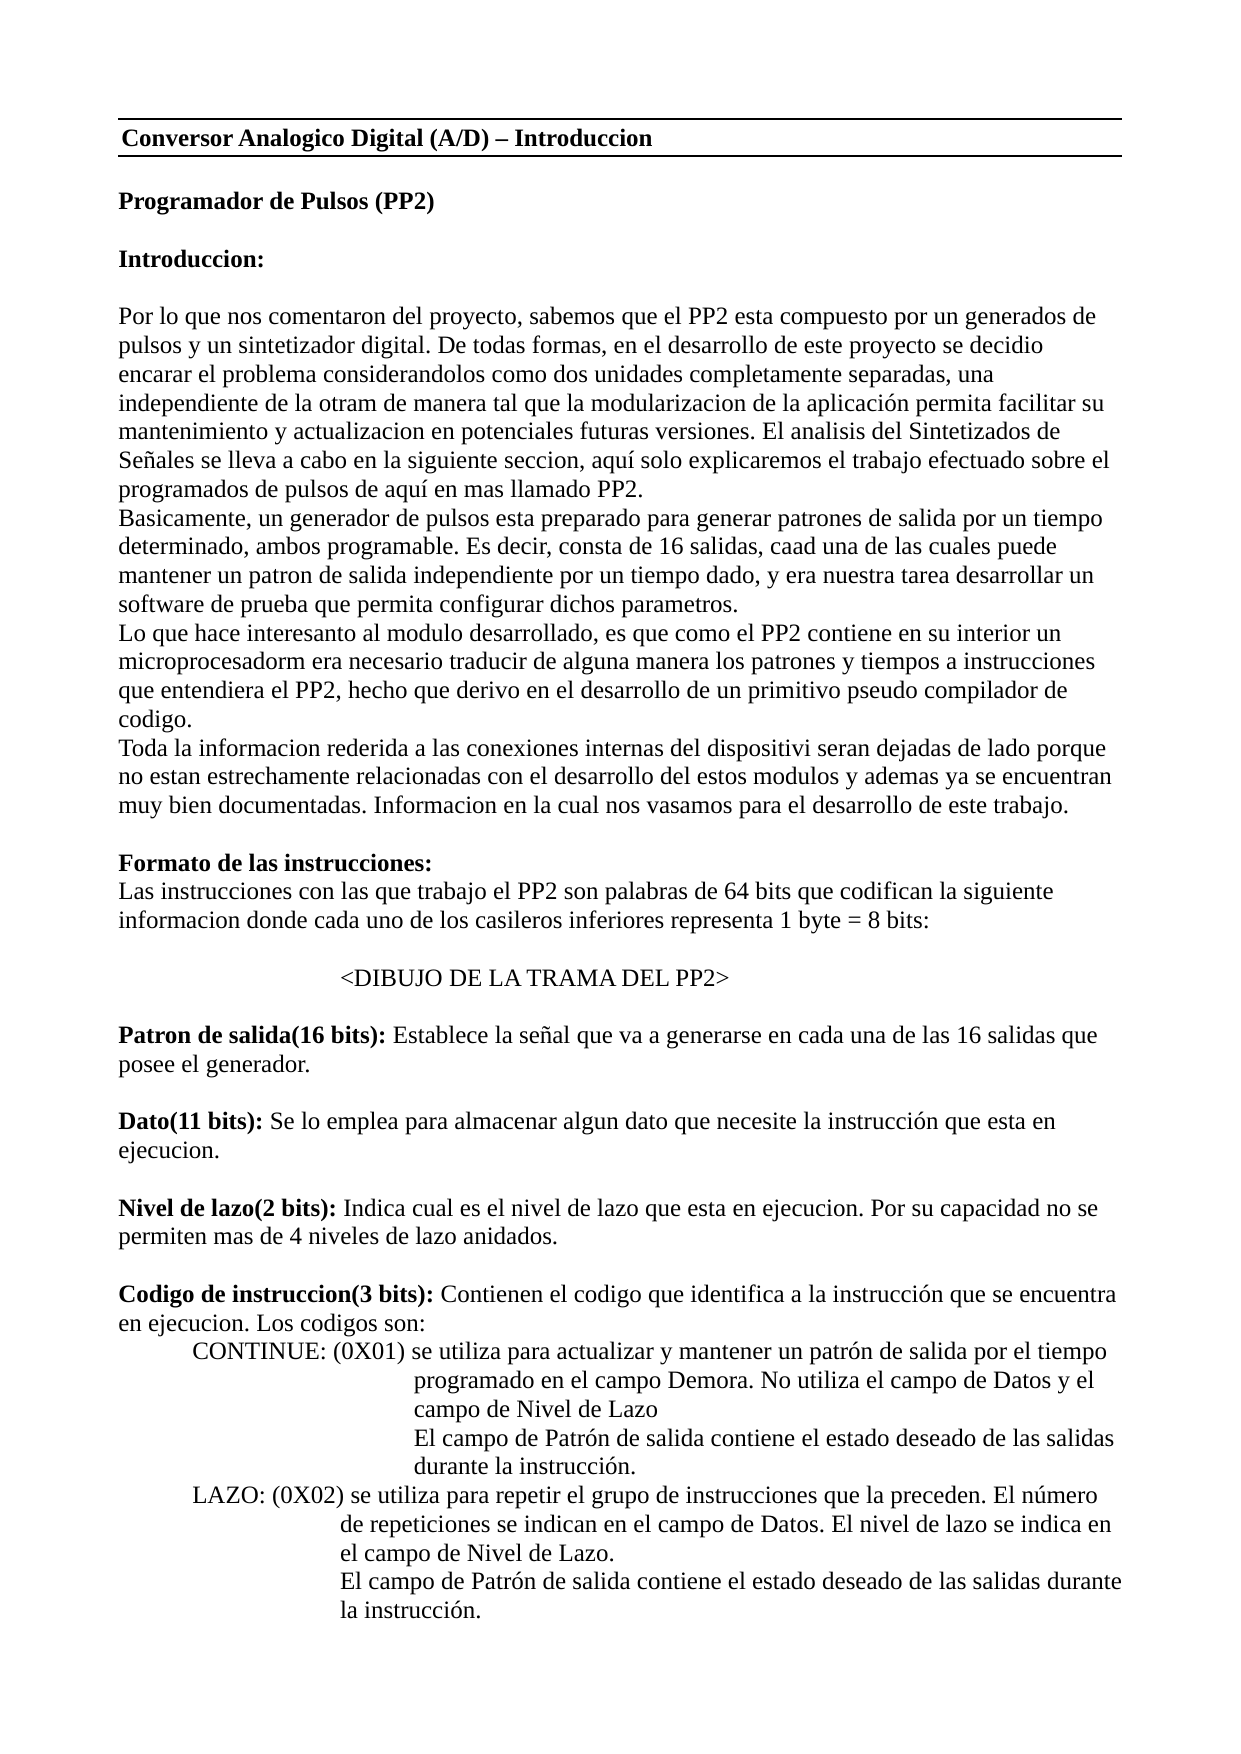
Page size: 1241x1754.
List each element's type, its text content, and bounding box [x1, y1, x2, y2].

text Programador de Pulsos (PP2) [118, 186, 1122, 215]
text Nivel de lazo(2 bits): Indica cual es el nivel de lazo que esta en ejecucion. Por su capacidad no se permiten mas de 4 niveles de lazo anidados. [118, 1193, 1122, 1250]
text Patron de salida(16 bits): Establece la señal que va a generarse en cada una de las 16 salidas que posee el generador. [118, 1020, 1122, 1078]
text Formato de las instrucciones: [118, 848, 1122, 876]
text Introduccion: [118, 244, 1122, 273]
text Por lo que nos comentaron del proyecto, sabemos que el PP2 esta compuesto por un generados de pulsos y un sintetizador digital. De todas formas, en el desarrollo de este proyecto se decidio encarar el problema considerandolos como dos unidades completamente separadas, una independiente de la otram de manera tal que la modularizacion de la aplicación permita facilitar su mantenimiento y actualizacion en potenciales futuras versiones. El analisis del Sintetizados de Señales se lleva a cabo en la siguiente seccion, aquí solo explicaremos el trabajo efectuado sobre el programados de pulsos de aquí en mas llamado PP2. [118, 301, 1122, 503]
text CONTINUE: (0X01) se utiliza para actualizar y mantener un patrón de salida por el tiempo programado en el campo Demora. No utiliza el campo de Datos y el campo de Nivel de Lazo [118, 1336, 1122, 1423]
text Basicamente, un generador de pulsos esta preparado para generar patrones de salida por un tiempo determinado, ambos programable. Es decir, consta de 16 salidas, caad una de las cuales puede mantener un patron de salida independiente por un tiempo dado, y era nuestra tarea desarrollar un software de prueba que permita configurar dichos parametros. [118, 503, 1122, 618]
text Las instrucciones con las que trabajo el PP2 son palabras de 64 bits que codifican la siguiente informacion donde cada uno de los casileros inferiores representa 1 byte = 8 bits: [118, 876, 1122, 934]
text Codigo de instruccion(3 bits): Contienen el codigo que identifica a la instrucción que se encuentra en ejecucion. Los codigos son: [118, 1279, 1122, 1336]
text Toda la informacion rederida a las conexiones internas del dispositivi seran dejadas de lado porque no estan estrechamente relacionadas con el desarrollo del estos modulos y ademas ya se encuentran muy bien documentadas. Informacion en la cual nos vasamos para el desarrollo de este trabajo. [118, 733, 1122, 819]
text El campo de Patrón de salida contiene el estado deseado de las salidas durante la instrucción. [118, 1423, 1122, 1480]
text <DIBUJO DE LA TRAMA DEL PP2> [118, 963, 1122, 991]
text Lo que hace interesanto al modulo desarrollado, es que como el PP2 contiene en su interior un microprocesadorm era necesario traducir de alguna manera los patrones y tiempos a instrucciones que entendiera el PP2, hecho que derivo en el desarrollo de un primitivo pseudo compilador de codigo. [118, 618, 1122, 733]
text El campo de Patrón de salida contiene el estado deseado de las salidas durante la instrucción. [118, 1566, 1122, 1624]
text Dato(11 bits): Se lo emplea para almacenar algun dato que necesite la instrucción que esta en ejecucion. [118, 1106, 1122, 1164]
text LAZO: (0X02) se utiliza para repetir el grupo de instrucciones que la preceden. El número de repeticiones se indican en el campo de Datos. El nivel de lazo se indica en el campo de Nivel de Lazo. [118, 1480, 1122, 1566]
